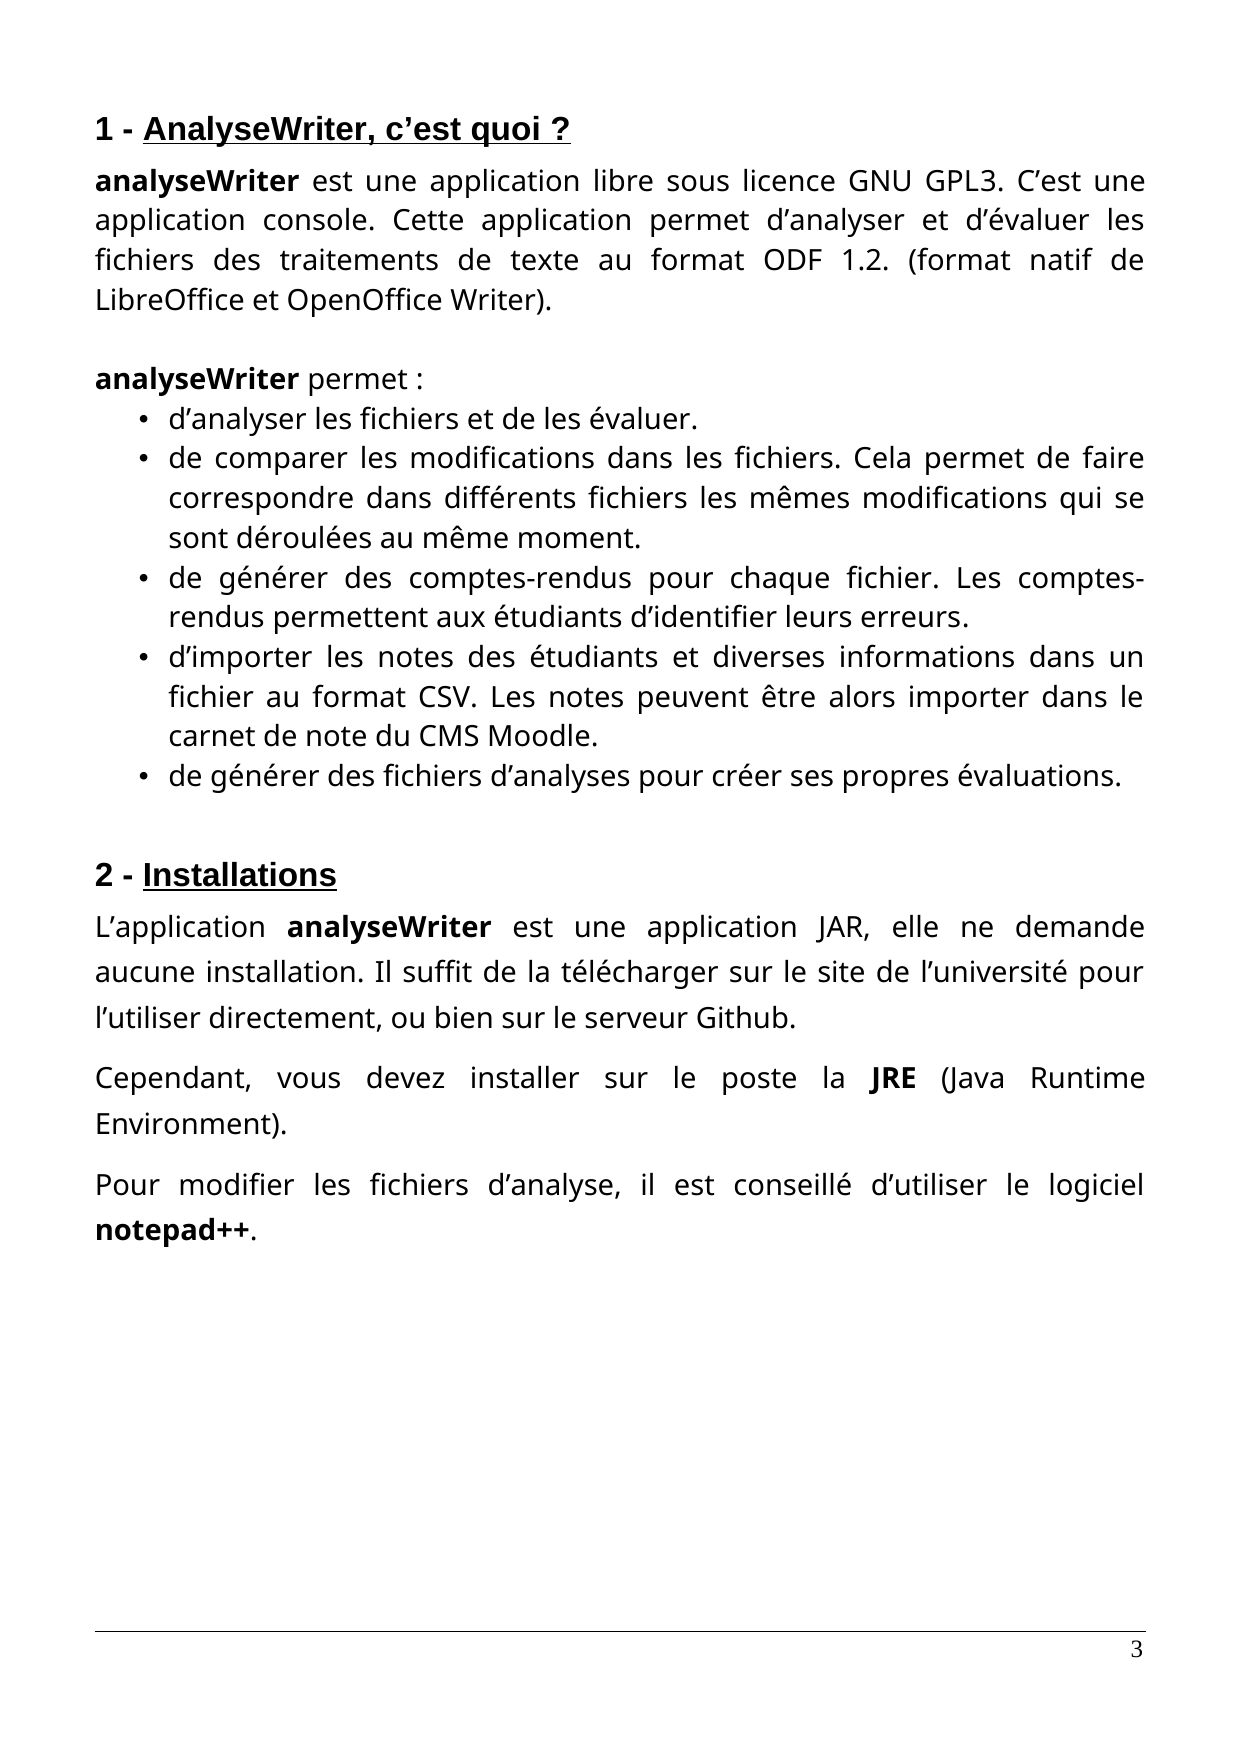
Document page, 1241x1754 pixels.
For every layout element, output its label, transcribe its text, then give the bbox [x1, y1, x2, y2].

list d’importer les notes des étudiants et diverses informations dans un fichier au format CSV. Les notes peuvent être alors importer dans le carnet de note du CMS Moodle. [139, 636, 1146, 755]
list de générer des comptes-rendus pour chaque fichier. Les comptes-rendus permettent aux étudiants d’identifier leurs erreurs. [139, 557, 1146, 636]
list de comparer les modifications dans les fichiers. Cela permet de faire correspondre dans différents fichiers les mêmes modifications qui se sont déroulées au même moment. [139, 438, 1146, 557]
list d’analyser les fichiers et de les évaluer. [139, 398, 1146, 438]
list de générer des fichiers d’analyses pour créer ses propres évaluations. [139, 755, 1146, 795]
subtitle AnalyseWriter, c’est quoi ? [94, 109, 1146, 148]
text Cependant, vous devez installer sur le poste la JRE (Java Runtime Environment). [94, 1058, 1146, 1143]
text analyseWriter est une application libre sous licence GNU GPL3. C’est une application console. Cette application permet d’analyser et d’évaluer les fichiers des traitements de texte au format ODF 1.2. (format natif de LibreOffice et OpenOffice Writer). [94, 160, 1146, 319]
text L’application analyseWriter est une application JAR, elle ne demande aucune installation. Il suffit de la télécharger sur le site de l’université pour l’utiliser directement, ou bien sur le serveur Github. [94, 906, 1146, 1037]
text Pour modifier les fichiers d’analyse, il est conseillé d’utiliser le logiciel notepad++. [94, 1164, 1146, 1249]
subtitle Installations [94, 855, 1146, 894]
text analyseWriter permet : [94, 358, 1146, 398]
